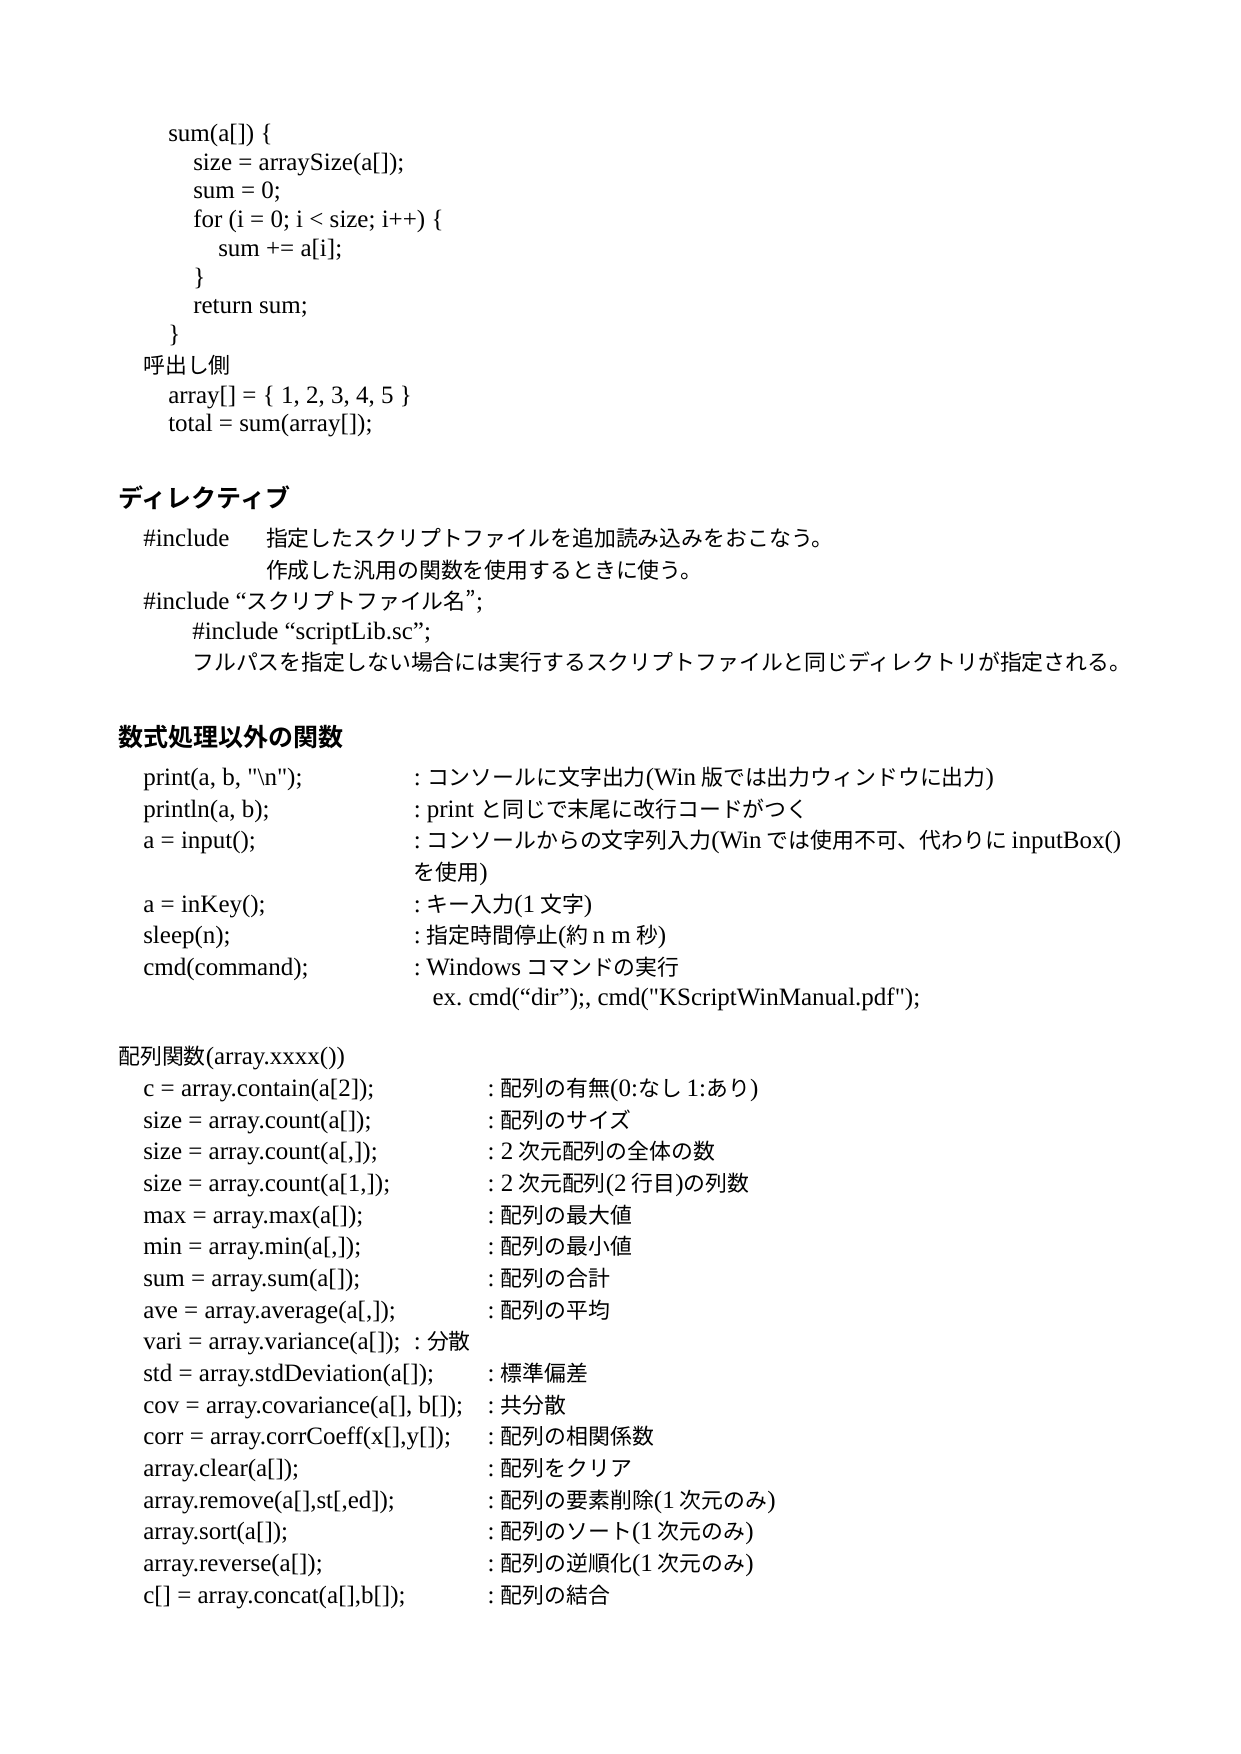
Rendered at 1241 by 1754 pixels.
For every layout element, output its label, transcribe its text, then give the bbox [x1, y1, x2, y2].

text println(a, b); : print と同じで末尾に改行コードがつく [118, 792, 1122, 823]
text max = array.max(a[]); : 配列の最大値 [118, 1198, 1122, 1229]
text array.remove(a[],st[,ed]); : 配列の要素削除(1次元のみ) [118, 1483, 1122, 1514]
text sum = 0; [118, 176, 1122, 204]
text array.clear(a[]); : 配列をクリア [118, 1451, 1122, 1483]
text corr = array.corrCoeff(x[],y[]); : 配列の相関係数 [118, 1419, 1122, 1451]
subtitle ディレクティブ [118, 478, 1122, 515]
text c = array.contain(a[2]); : 配列の有無(0:なし 1:あり) [118, 1071, 1122, 1103]
text vari = array.variance(a[]); : 分散 [118, 1324, 1122, 1356]
text size = array.count(a[1,]); : 2次元配列(2行目)の列数 [118, 1166, 1122, 1198]
text 呼出し側 [118, 348, 1122, 380]
text total = sum(array[]); [118, 408, 1122, 437]
text フルパスを指定しない場合には実行するスクリプトファイルと同じディレクトリが指定される。 [118, 645, 1122, 676]
text size = array.count(a[,]); : 2次元配列の全体の数 [118, 1134, 1122, 1166]
text 配列関数(array.xxxx()) [118, 1039, 1122, 1071]
text sum += a[i]; [118, 233, 1122, 262]
text a = inKey(); : キー入力(1文字) [118, 887, 1122, 918]
text sleep(n); : 指定時間停止(約n m秒) [118, 918, 1122, 950]
text std = array.stdDeviation(a[]); : 標準偏差 [118, 1356, 1122, 1388]
text ex. cmd(“dir”);, cmd("KScriptWinManual.pdf"); [118, 982, 1122, 1011]
text array[] = { 1, 2, 3, 4, 5 } [118, 380, 1122, 408]
text #include 指定したスクリプトファイルを追加読み込みをおこなう。 [118, 521, 1122, 553]
text cmd(command); : Windowsコマンドの実行 [118, 950, 1122, 982]
text } [118, 319, 1122, 348]
text return sum; [118, 291, 1122, 319]
text sum = array.sum(a[]); : 配列の合計 [118, 1261, 1122, 1293]
subtitle 数式処理以外の関数 [118, 718, 1122, 754]
text print(a, b, "\n"); : コンソールに文字出力(Win版では出力ウィンドウに出力) [118, 760, 1122, 792]
text 作成した汎用の関数を使用するときに使う。 [118, 553, 1122, 584]
text array.sort(a[]); : 配列のソート(1次元のみ) [118, 1514, 1122, 1546]
text c[] = array.concat(a[],b[]); : 配列の結合 [118, 1578, 1122, 1609]
text for (i = 0; i < size; i++) { [118, 204, 1122, 233]
text } [118, 262, 1122, 291]
text array.reverse(a[]); : 配列の逆順化(1次元のみ) [118, 1546, 1122, 1578]
text a = input(); : コンソールからの文字列入力(Winでは使用不可、代わりにinputBox()を使用) [118, 823, 1122, 887]
text #include “スクリプトファイル名”; [118, 584, 1122, 616]
text size = arraySize(a[]); [118, 147, 1122, 176]
text size = array.count(a[]); : 配列のサイズ [118, 1103, 1122, 1134]
text #include “scriptLib.sc”; [118, 616, 1122, 645]
text sum(a[]) { [118, 118, 1122, 147]
text ave = array.average(a[,]); : 配列の平均 [118, 1293, 1122, 1324]
text min = array.min(a[,]); : 配列の最小値 [118, 1229, 1122, 1261]
text cov = array.covariance(a[], b[]); : 共分散 [118, 1388, 1122, 1419]
